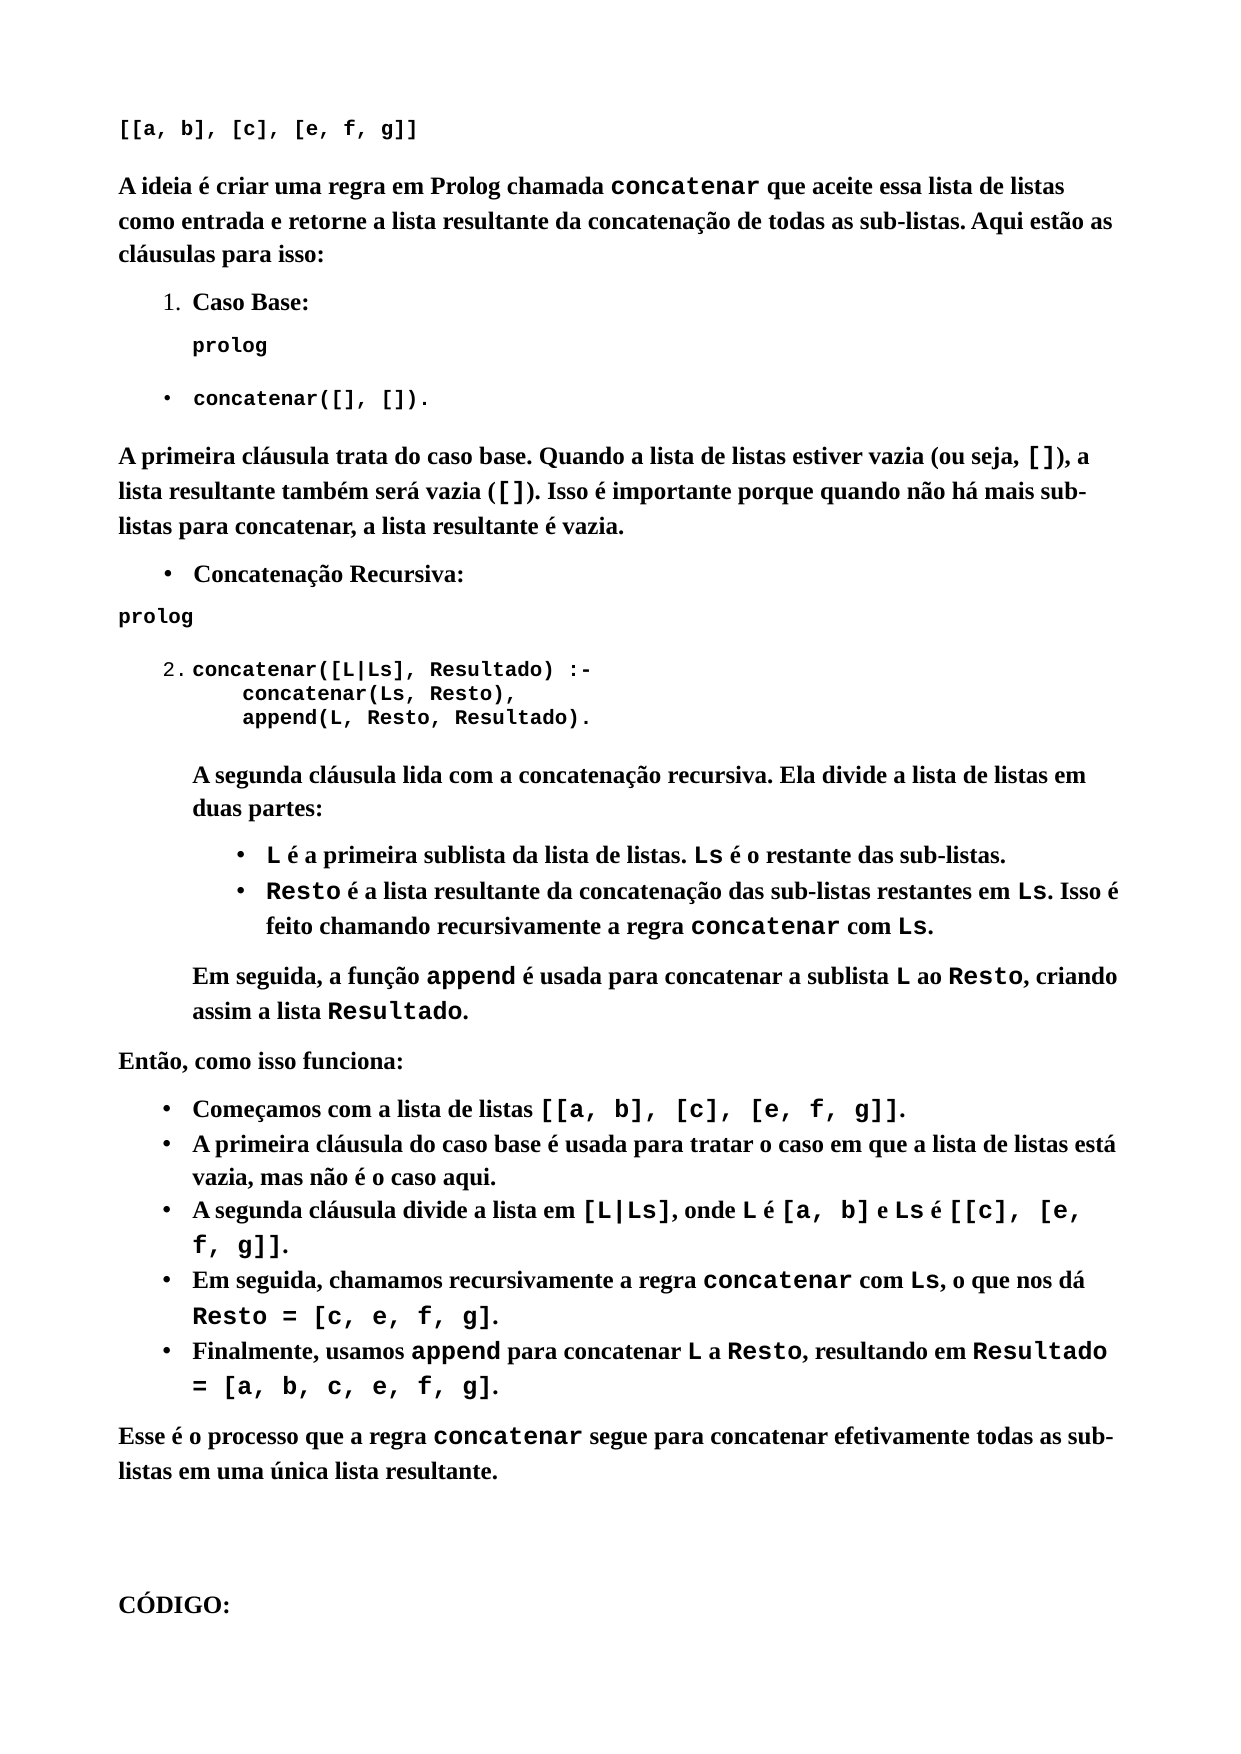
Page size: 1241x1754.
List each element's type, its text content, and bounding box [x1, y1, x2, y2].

list append(L, Resto, Resultado). [162, 707, 1122, 730]
list concatenar([], []). [164, 388, 1122, 411]
list A primeira cláusula do caso base é usada para tratar o caso em que a lista de listas está vazia, mas não é o caso aqui. [162, 1129, 1122, 1191]
list Caso Base: [162, 287, 1122, 316]
text [[a, b], [c], [e, f, g]] [118, 118, 1122, 142]
list A segunda cláusula divide a lista em [L|Ls], onde L é [a, b] e Ls é [[c], [e, f, g]]. [162, 1195, 1122, 1261]
list Em seguida, a função append é usada para concatenar a sublista L ao Resto, criando assim a lista Resultado. [162, 961, 1122, 1027]
list Finalmente, usamos append para concatenar L a Resto, resultando em Resultado = [a, b, c, e, f, g]. [162, 1336, 1122, 1402]
text Esse é o processo que a regra concatenar segue para concatenar efetivamente todas as sub-listas em uma única lista resultante. [118, 1421, 1122, 1485]
list Concatenação Recursiva: [164, 559, 1122, 587]
text Então, como isso funciona: [118, 1046, 1122, 1075]
list A segunda cláusula lida com a concatenação recursiva. Ela divide a lista de listas em duas partes: [162, 760, 1122, 822]
text A primeira cláusula trata do caso base. Quando a lista de listas estiver vazia (ou seja, []), a lista resultante também será vazia ([]). Isso é importante porque quando não há mais sub-listas para concatenar, a lista resultante é vazia. [118, 441, 1122, 540]
text prolog [118, 606, 1122, 630]
text A ideia é criar uma regra em Prolog chamada concatenar que aceite essa lista de listas como entrada e retorne a lista resultante da concatenação de todas as sub-listas. Aqui estão as cláusulas para isso: [118, 171, 1122, 268]
text CÓDIGO: [118, 1590, 1122, 1619]
list concatenar(Ls, Resto), [162, 683, 1122, 707]
list concatenar([L|Ls], Resultado) :- [162, 659, 1122, 683]
list prolog [162, 334, 1122, 358]
list Resto é a lista resultante da concatenação das sub-listas restantes em Ls. Isso é feito chamando recursivamente a regra concatenar com Ls. [236, 876, 1122, 942]
list Começamos com a lista de listas [[a, b], [c], [e, f, g]]. [162, 1094, 1122, 1124]
list L é a primeira sublista da lista de listas. Ls é o restante das sub-listas. [236, 840, 1122, 871]
list Em seguida, chamamos recursivamente a regra concatenar com Ls, o que nos dá Resto = [c, e, f, g]. [162, 1266, 1122, 1332]
